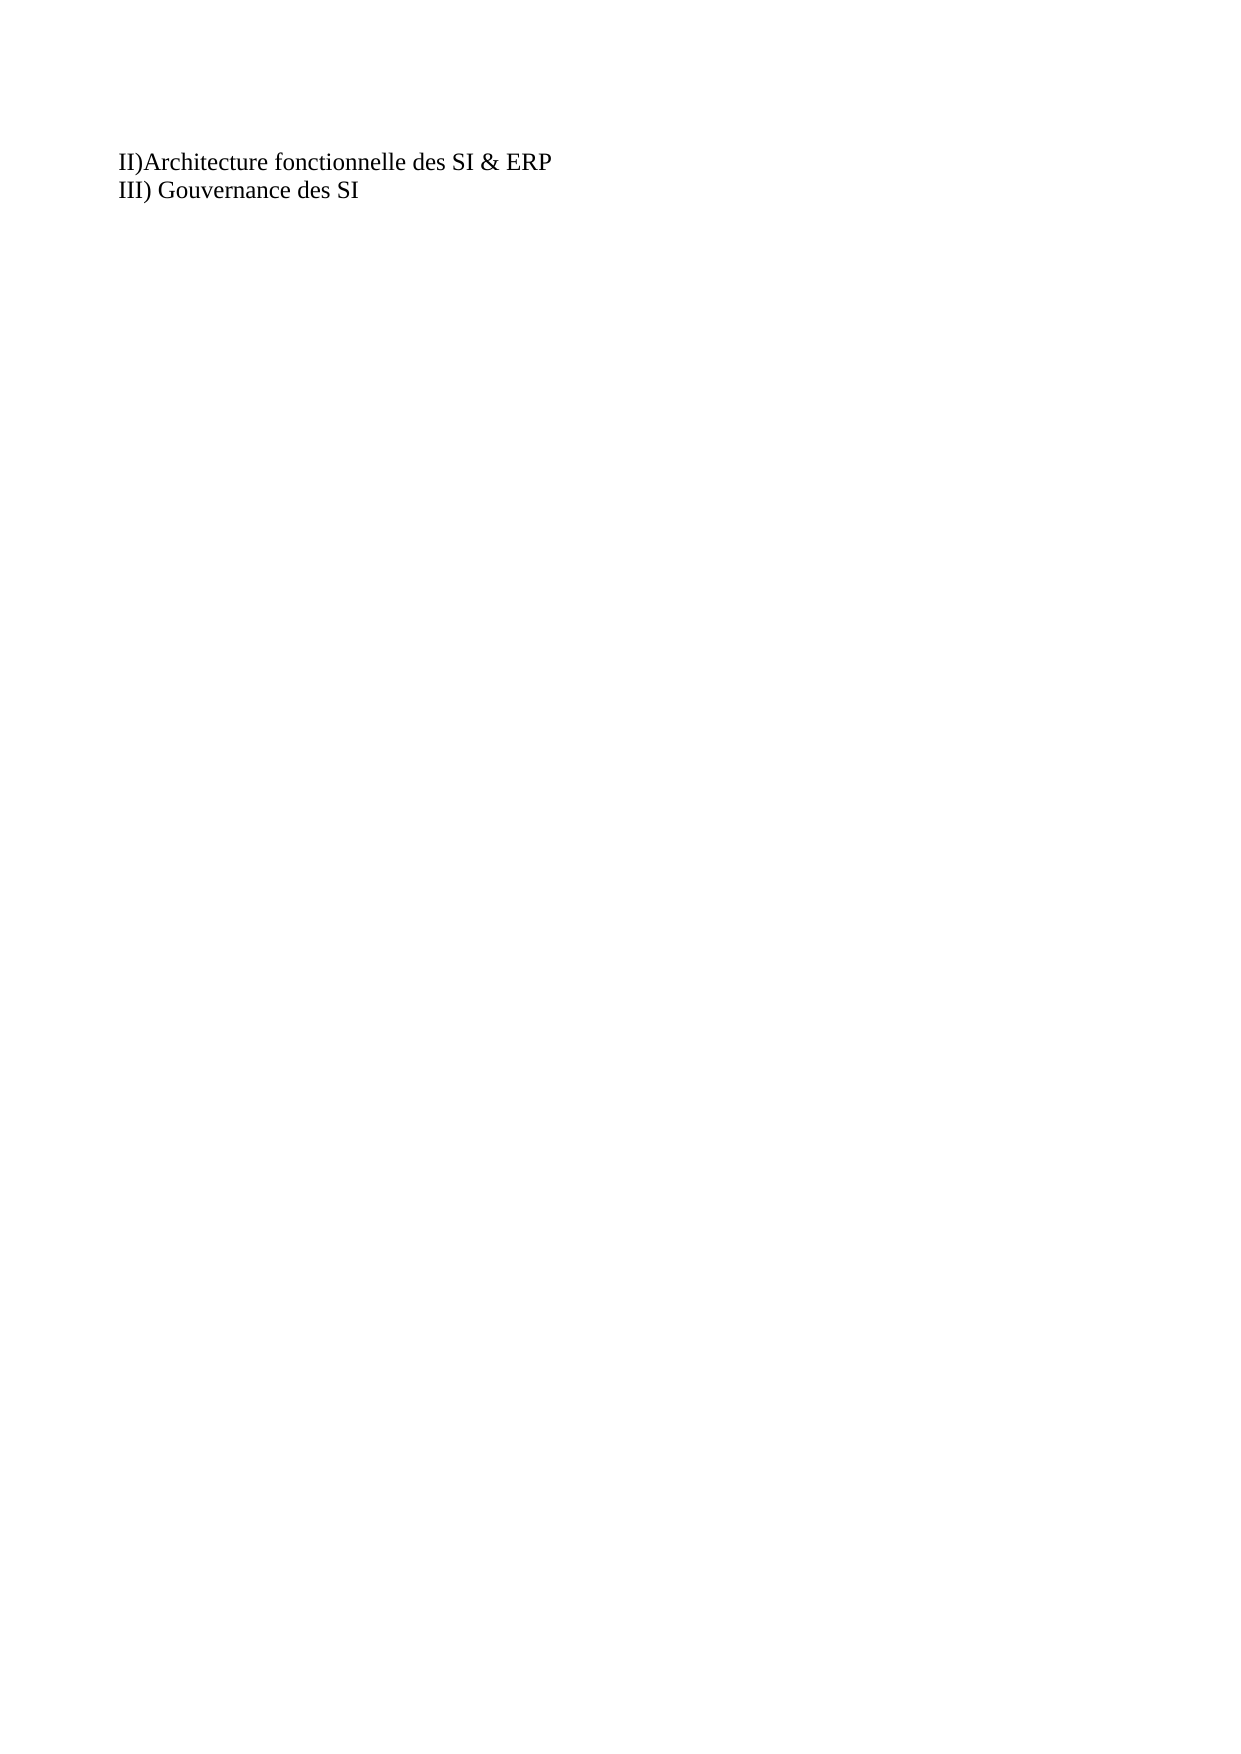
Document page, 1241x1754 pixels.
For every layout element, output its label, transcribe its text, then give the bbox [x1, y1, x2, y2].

text III) Gouvernance des SI [118, 176, 1122, 204]
text II)Architecture fonctionnelle des SI & ERP [118, 147, 1122, 176]
